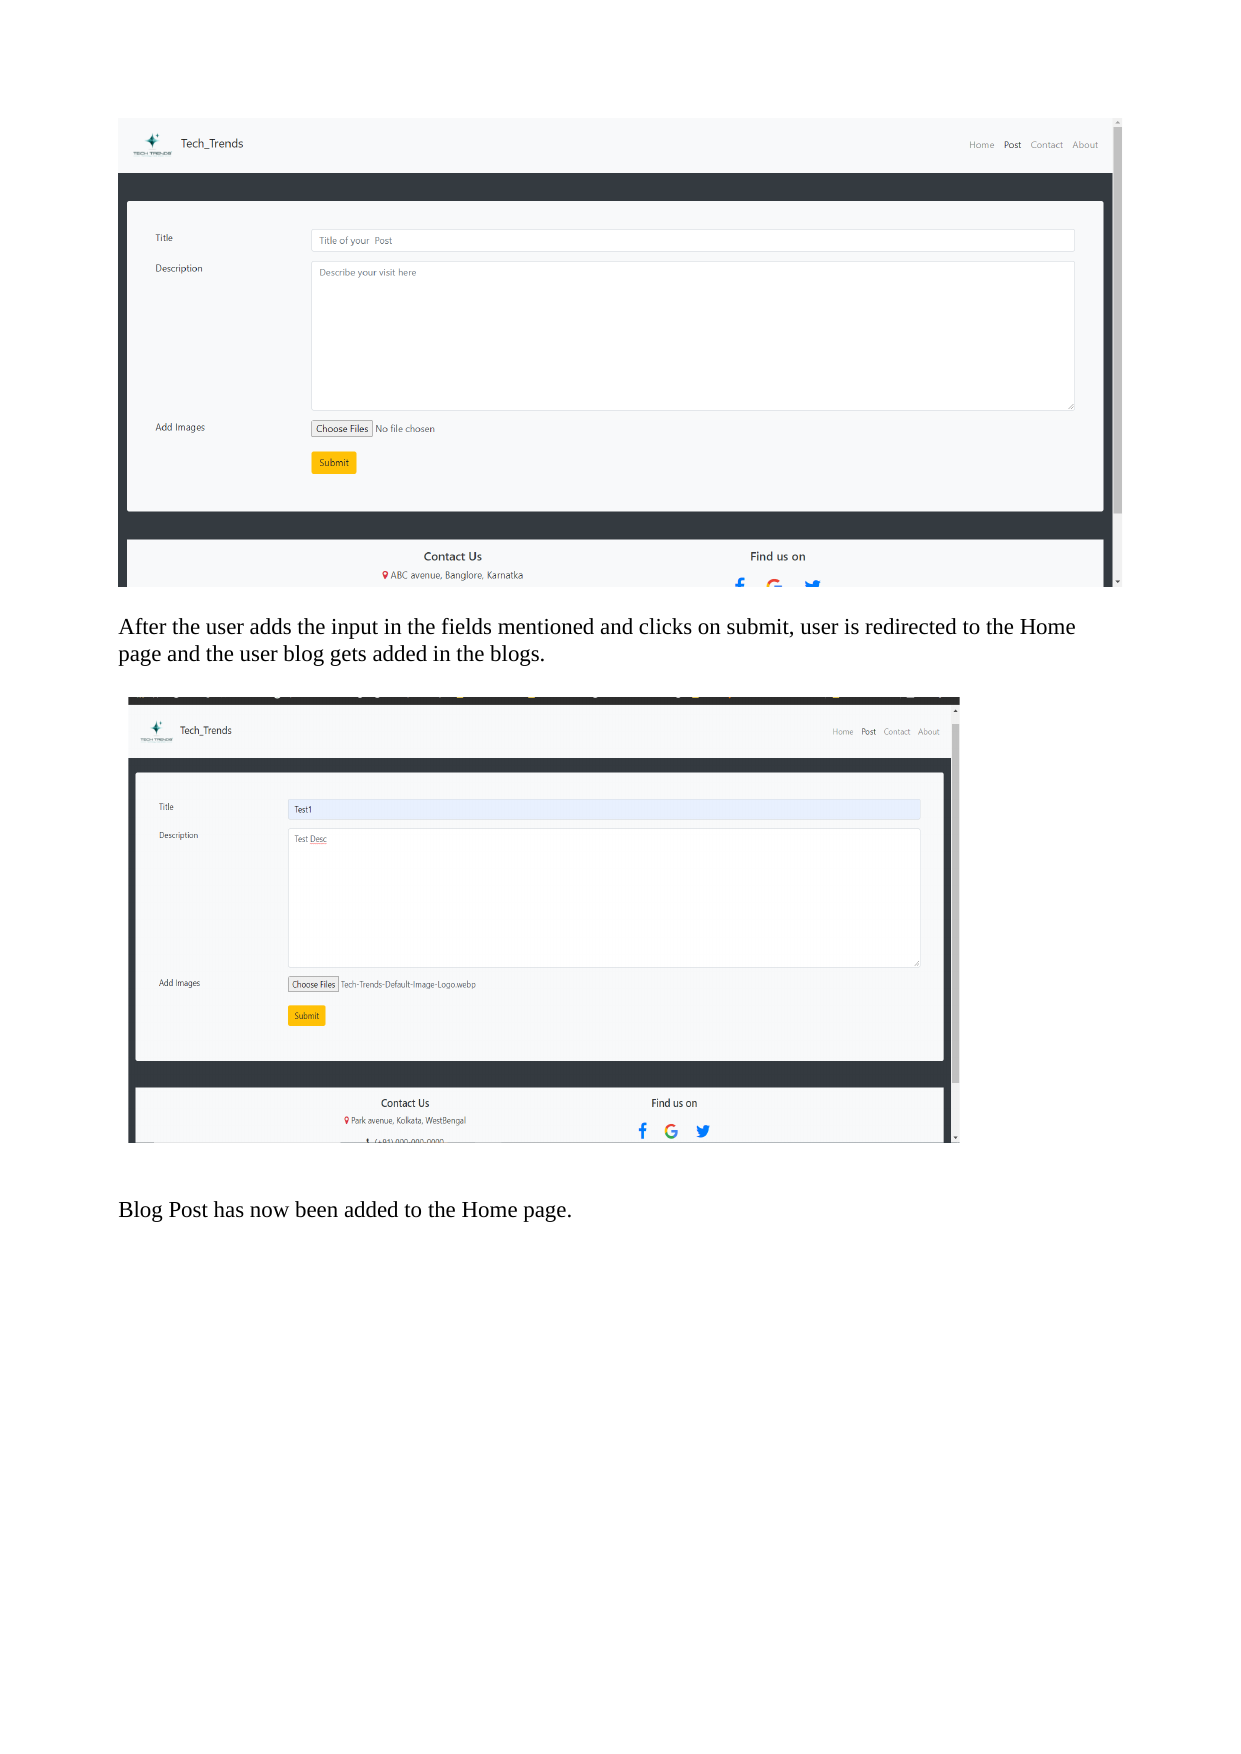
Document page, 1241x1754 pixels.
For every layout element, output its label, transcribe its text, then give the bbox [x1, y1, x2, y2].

text Blog Post has now been added to the Home page. [118, 1196, 1122, 1222]
picture [128, 697, 960, 1143]
picture [118, 118, 1123, 587]
text After the user adds the input in the fields mentioned and clicks on submit, user is redirected to the Home page and the user blog gets added in the blogs. [118, 613, 1122, 666]
